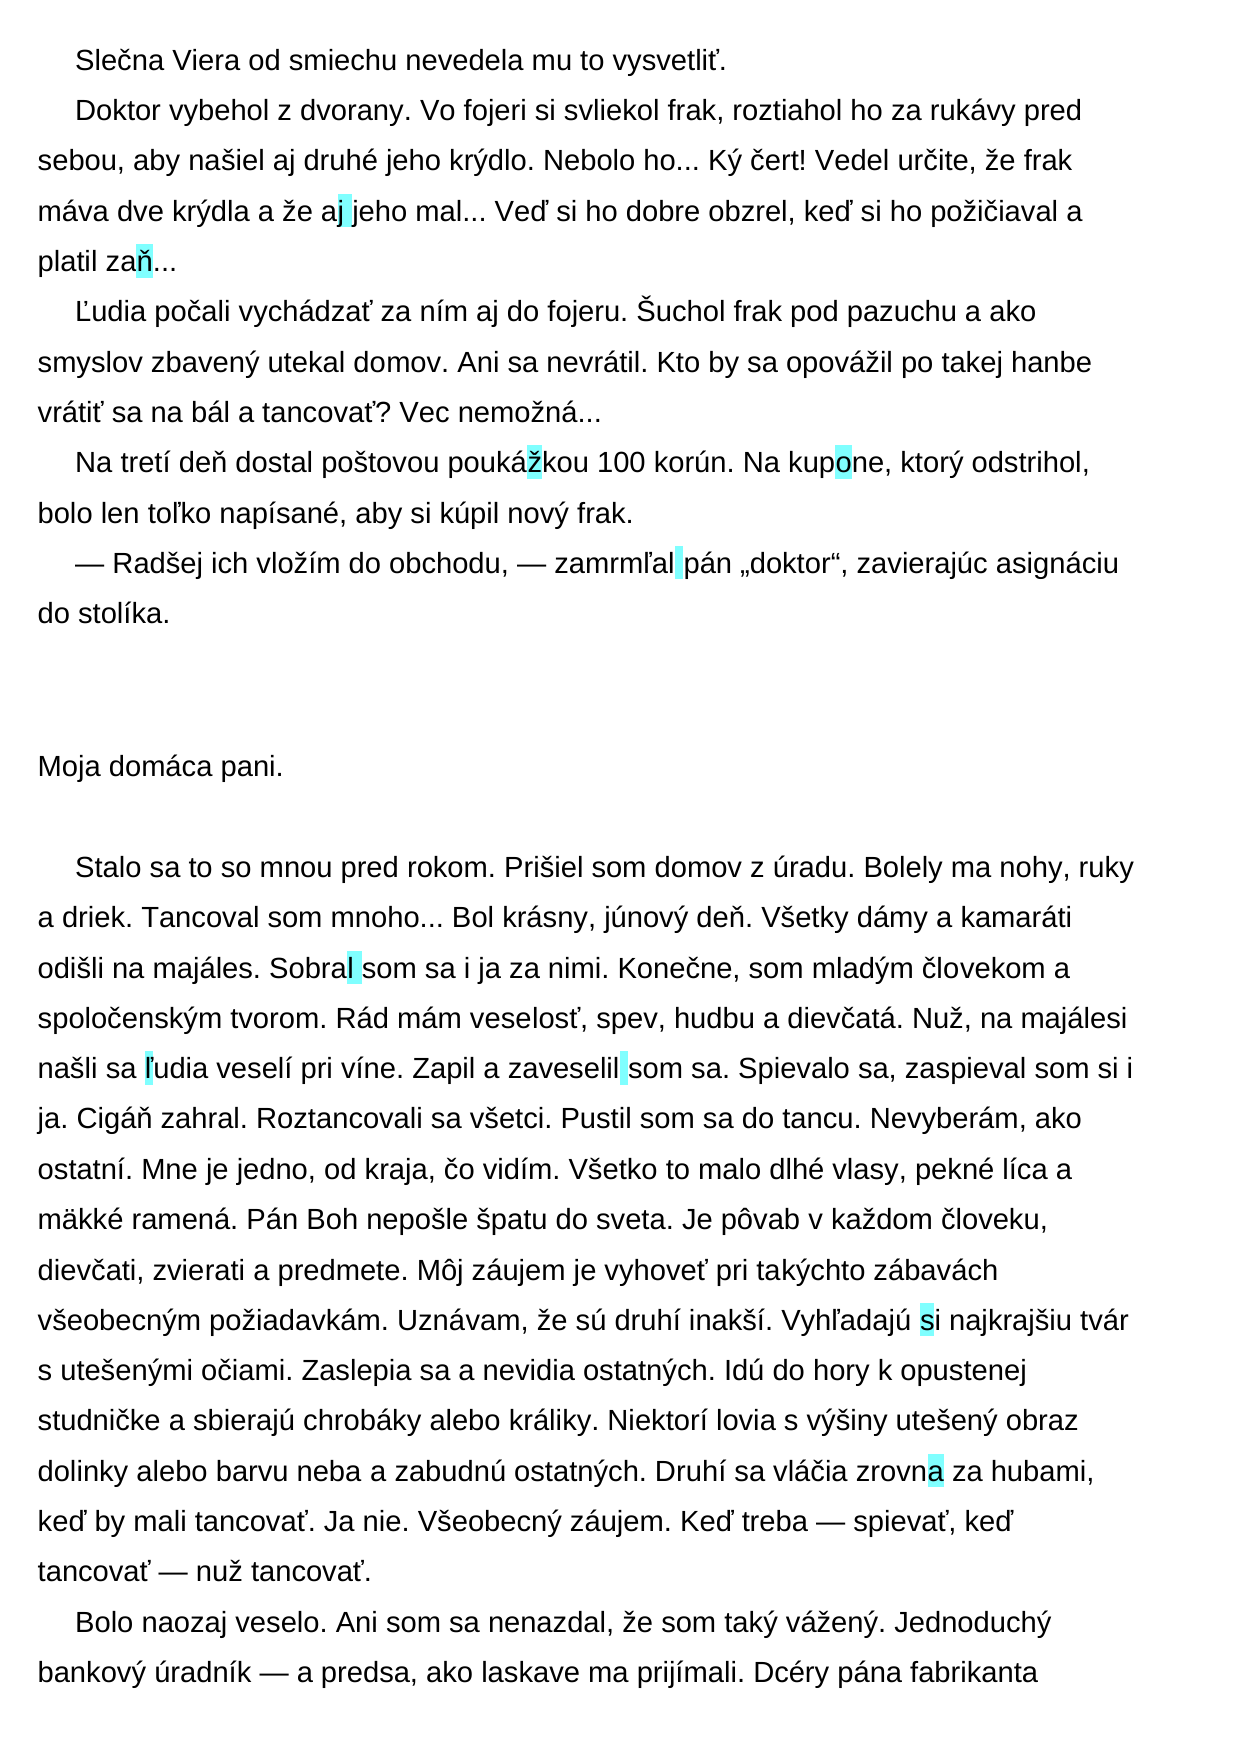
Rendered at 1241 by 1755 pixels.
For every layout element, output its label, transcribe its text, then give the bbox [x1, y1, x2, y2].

subtitle Moja domáca pani. [37, 749, 1136, 782]
text Doktor vybehol z dvorany. Vo fojeri si svliekol frak, roztiahol ho za rukávy pred sebou, aby na­šiel aj druhé jeho krýdlo. Nebolo ho... Ký čert! Vedel určite, že frak máva dve krýdla a že aj jeho mal... Veď si ho dobre obzrel, keď si ho požičiaval a platil zaň... [37, 93, 1136, 278]
text Ľudia počali vychádzať za ním aj do fojeru. Šuchol frak pod pazuchu a ako smyslov zbavený utekal do­mov. Ani sa nevrátil. Kto by sa opovážil po takej hanbe vrátiť sa na bál a tancovať? Vec nemožná... [37, 294, 1136, 428]
text Na tretí deň dostal poštovou poukážkou 100 korún. Na kupone, ktorý odstrihol, bolo len toľko napísané, aby si kúpil nový frak. [37, 445, 1136, 529]
text Bolo naozaj veselo. Ani som sa nenazdal, že som taký vážený. Jednoduchý bankový úradník — a predsa, ako laskave ma prijímali. Dcéry pána fabrikanta [37, 1605, 1136, 1688]
text Slečna Viera od smiechu nevedela mu to vysvetliť. [37, 43, 1136, 76]
text Stalo sa to so mnou pred rokom. Prišiel som domov z úradu. Bolely ma nohy, ruky a driek. Tancoval som mnoho... Bol krásny, júnový deň. Všetky dámy a kamaráti odišli na majáles. Sobral som sa i ja za nimi. Konečne, som mladým člo­vekom a spoločenským tvorom. Rád mám vese­losť, spev, hudbu a dievčatá. Nuž, na majálesi našli sa ľudia veselí pri víne. Zapil a zaveselil som sa. Spievalo sa, zaspieval som si i ja. Cigáň zahral. Roztancovali sa všetci. Pustil som sa do tancu. Nevyberám, ako ostatní. Mne je jedno, od kraja, čo vidím. Všetko to malo dlhé vlasy, pekné líca a mäkké ramená. Pán Boh nepošle špatu do sveta. Je pôvab v každom človeku, dievčati, zvie­rati a predmete. Môj záujem je vyhoveť pri ta­kýchto zábavách všeobecným požiadavkám. Uzná­vam, že sú druhí inakší. Vyhľadajú si najkrajšiu tvár s utešenými očiami. Zaslepia sa a nevidia ostatných. Idú do hory k opustenej studničke a sbierajú chrobáky alebo králiky. Niektorí lovia s výšiny utešený obraz dolinky alebo barvu neba a zabudnú ostatných. Druhí sa vláčia zrovna za hubami, keď by mali tancovať. Ja nie. Všeobecný záujem. Keď treba — spievať, keď tancovať — nuž tancovať. [37, 850, 1136, 1588]
text — Radšej ich vložím do obchodu, — zamrmľal pán „doktor“, zavierajúc asignáciu do stolíka. [37, 546, 1136, 630]
